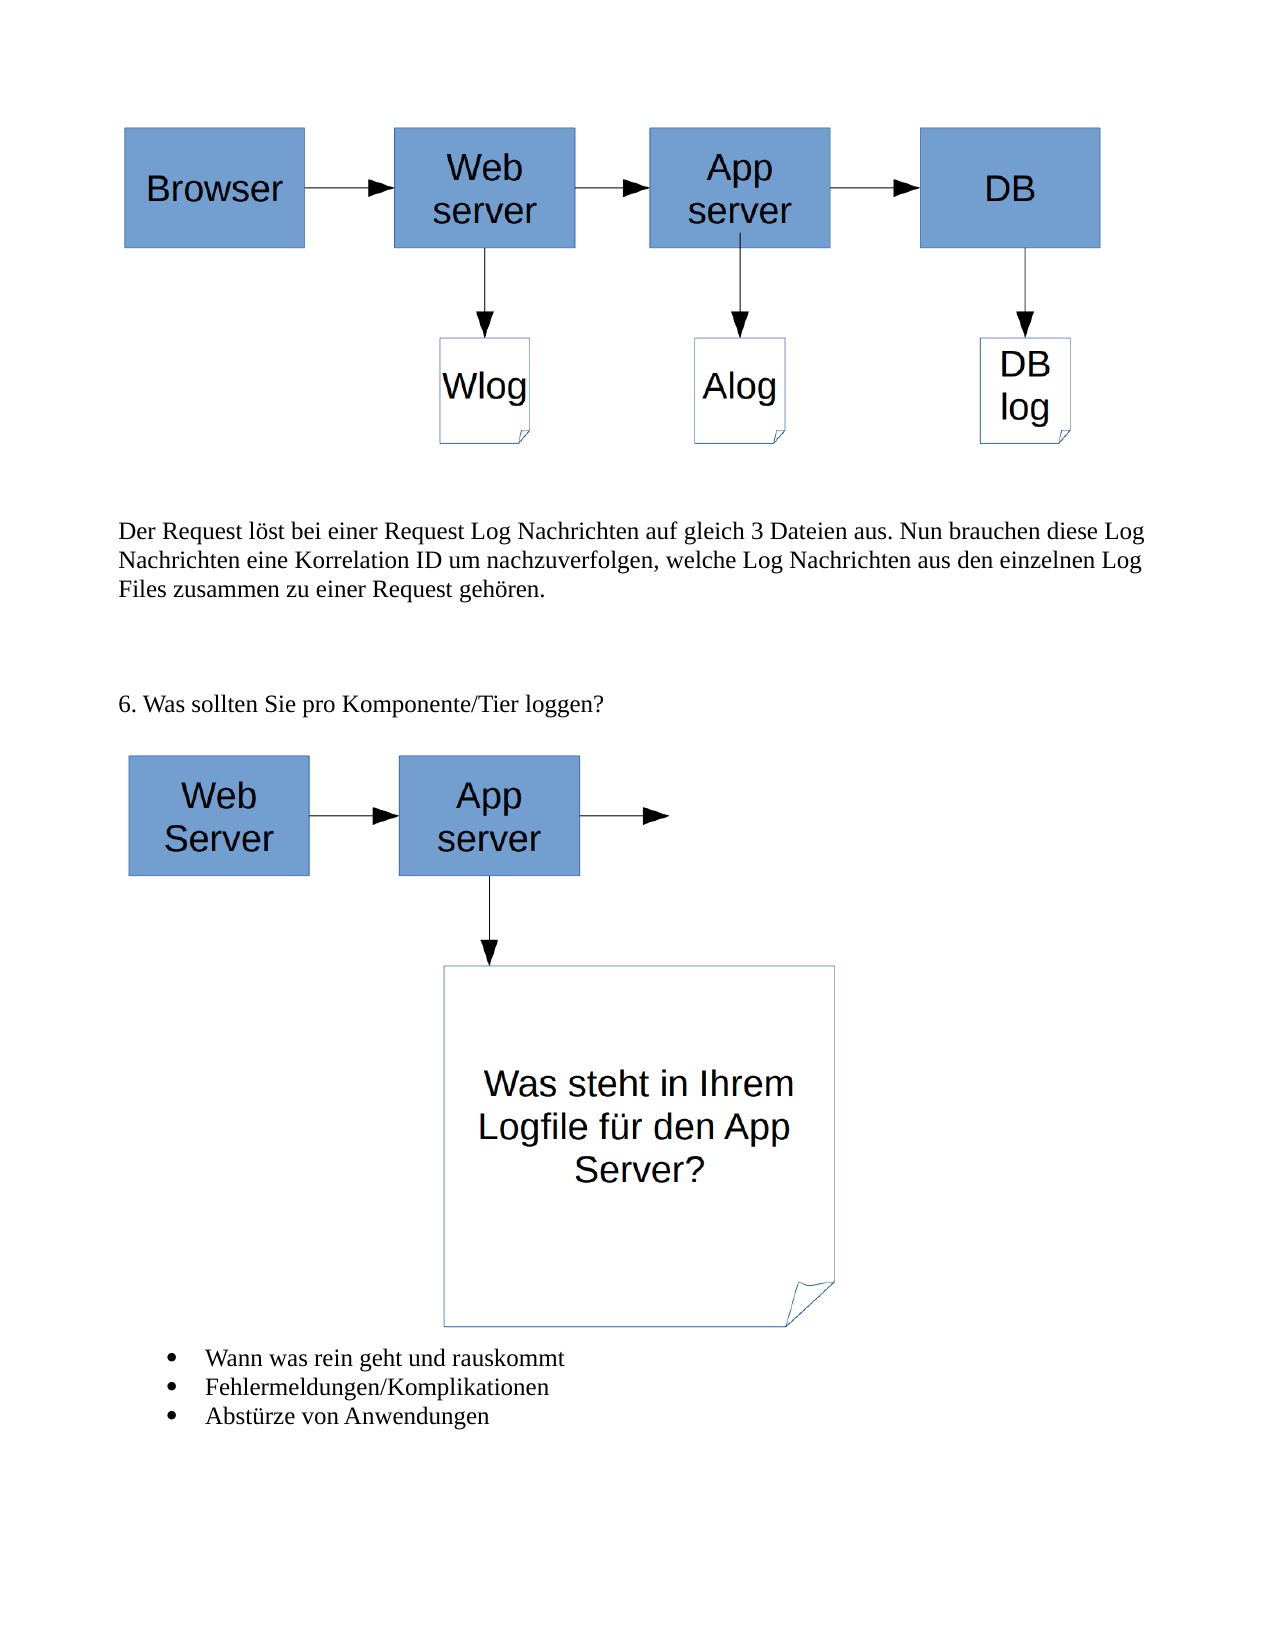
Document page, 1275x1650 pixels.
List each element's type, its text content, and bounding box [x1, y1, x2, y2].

list Fehlermeldungen/Komplikationen [167, 1372, 1157, 1401]
list Wann was rein geht und rauskommt [167, 1343, 1157, 1372]
list Abstürze von Anwendungen [167, 1401, 1157, 1429]
text 6. Was sollten Sie pro Komponente/Tier loggen? [118, 689, 1157, 718]
text Der Request löst bei einer Request Log Nachrichten auf gleich 3 Dateien aus. Nun brauchen diese Log Nachrichten eine Korrelation ID um nachzuverfolgen, welche Log Nachrichten aus den einzelnen Log Files zusammen zu einer Request gehören. [118, 516, 1157, 603]
